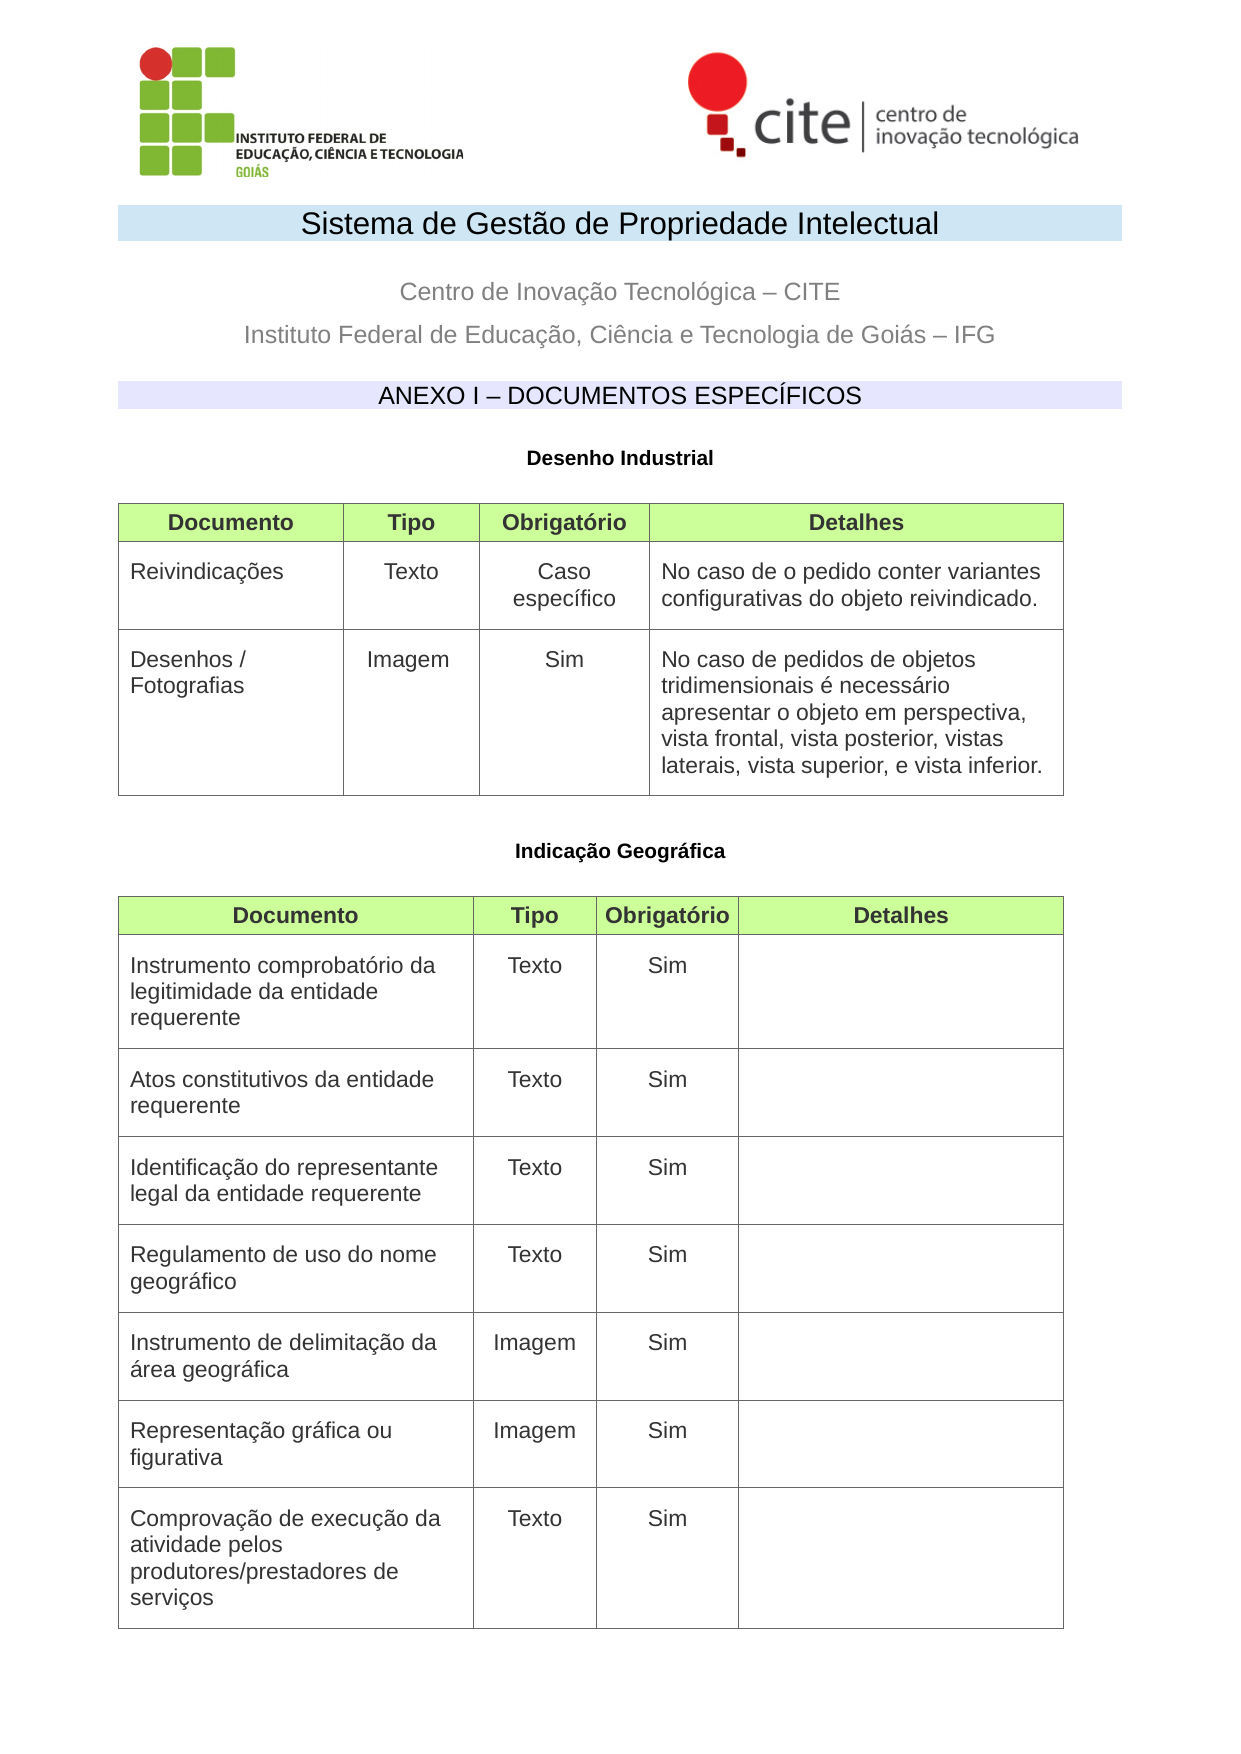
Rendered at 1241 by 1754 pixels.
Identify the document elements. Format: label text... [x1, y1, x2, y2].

text Indicação Geográfica [118, 839, 1122, 863]
table_cell Imagem [474, 1313, 596, 1399]
table_cell Imagem [474, 1401, 596, 1487]
table_cell No caso de pedidos de objetos tridimensionais é necessário apresentar o objeto em perspectiva, vista frontal, vista posterior, vistas laterais, vista superior, e vista inferior. [650, 630, 1063, 795]
table_cell [739, 1488, 1063, 1628]
table_cell Sim [597, 1313, 738, 1399]
table_cell Instrumento de delimitação da área geográfica [119, 1313, 473, 1399]
table_cell [739, 1137, 1063, 1224]
text Sistema de Gestão de Propriedade Intelectual [118, 205, 1122, 241]
table_cell [739, 1049, 1063, 1136]
picture [662, 43, 1106, 168]
table_cell No caso de o pedido conter variantes configurativas do objeto reivindicado. [650, 542, 1063, 628]
text Desenho Industrial [118, 445, 1122, 469]
table_header Detalhes [650, 504, 1063, 541]
table_cell Sim [597, 1137, 738, 1224]
table_cell Identificação do representante legal da entidade requerente [119, 1137, 473, 1224]
table_cell [739, 935, 1063, 1048]
table_cell [739, 1225, 1063, 1312]
table_header Obrigatório [480, 504, 649, 541]
table_cell Texto [344, 542, 479, 628]
table_cell Texto [474, 935, 596, 1048]
table_cell [739, 1401, 1063, 1487]
table_cell [739, 1313, 1063, 1399]
table_cell Representação gráfica ou figurativa [119, 1401, 473, 1487]
table_cell Sim [597, 1225, 738, 1312]
text Centro de Inovação Tecnológica – CITE Instituto Federal de Educação, Ciência e Tecnologia de Goiás – IFG [118, 277, 1122, 348]
table_cell Sim [597, 1049, 738, 1136]
table_cell Imagem [344, 630, 479, 795]
table_cell Texto [474, 1049, 596, 1136]
table_cell Texto [474, 1137, 596, 1224]
table_cell Comprovação de execução da atividade pelos produtores/prestadores de serviços [119, 1488, 473, 1628]
table_cell Texto [474, 1225, 596, 1312]
table_cell Regulamento de uso do nome geográfico [119, 1225, 473, 1312]
table_cell Sim [597, 935, 738, 1048]
table_cell Caso específico [480, 542, 649, 628]
table_header Obrigatório [597, 897, 738, 934]
table_header Tipo [474, 897, 596, 934]
table_cell Atos constitutivos da entidade requerente [119, 1049, 473, 1136]
table_cell Sim [480, 630, 649, 795]
table_header Documento [119, 897, 473, 934]
table_header Detalhes [739, 897, 1063, 934]
table_cell Sim [597, 1401, 738, 1487]
table_cell Reivindicações [119, 542, 343, 628]
table_header Tipo [344, 504, 479, 541]
text ANEXO I – DOCUMENTOS ESPECÍFICOS [118, 381, 1122, 409]
table_cell Instrumento comprobatório da legitimidade da entidade requerente [119, 935, 473, 1048]
picture [139, 47, 464, 177]
table_header Documento [119, 504, 343, 541]
table_cell Sim [597, 1488, 738, 1628]
table_cell Texto [474, 1488, 596, 1628]
table_cell Desenhos / Fotografias [119, 630, 343, 795]
